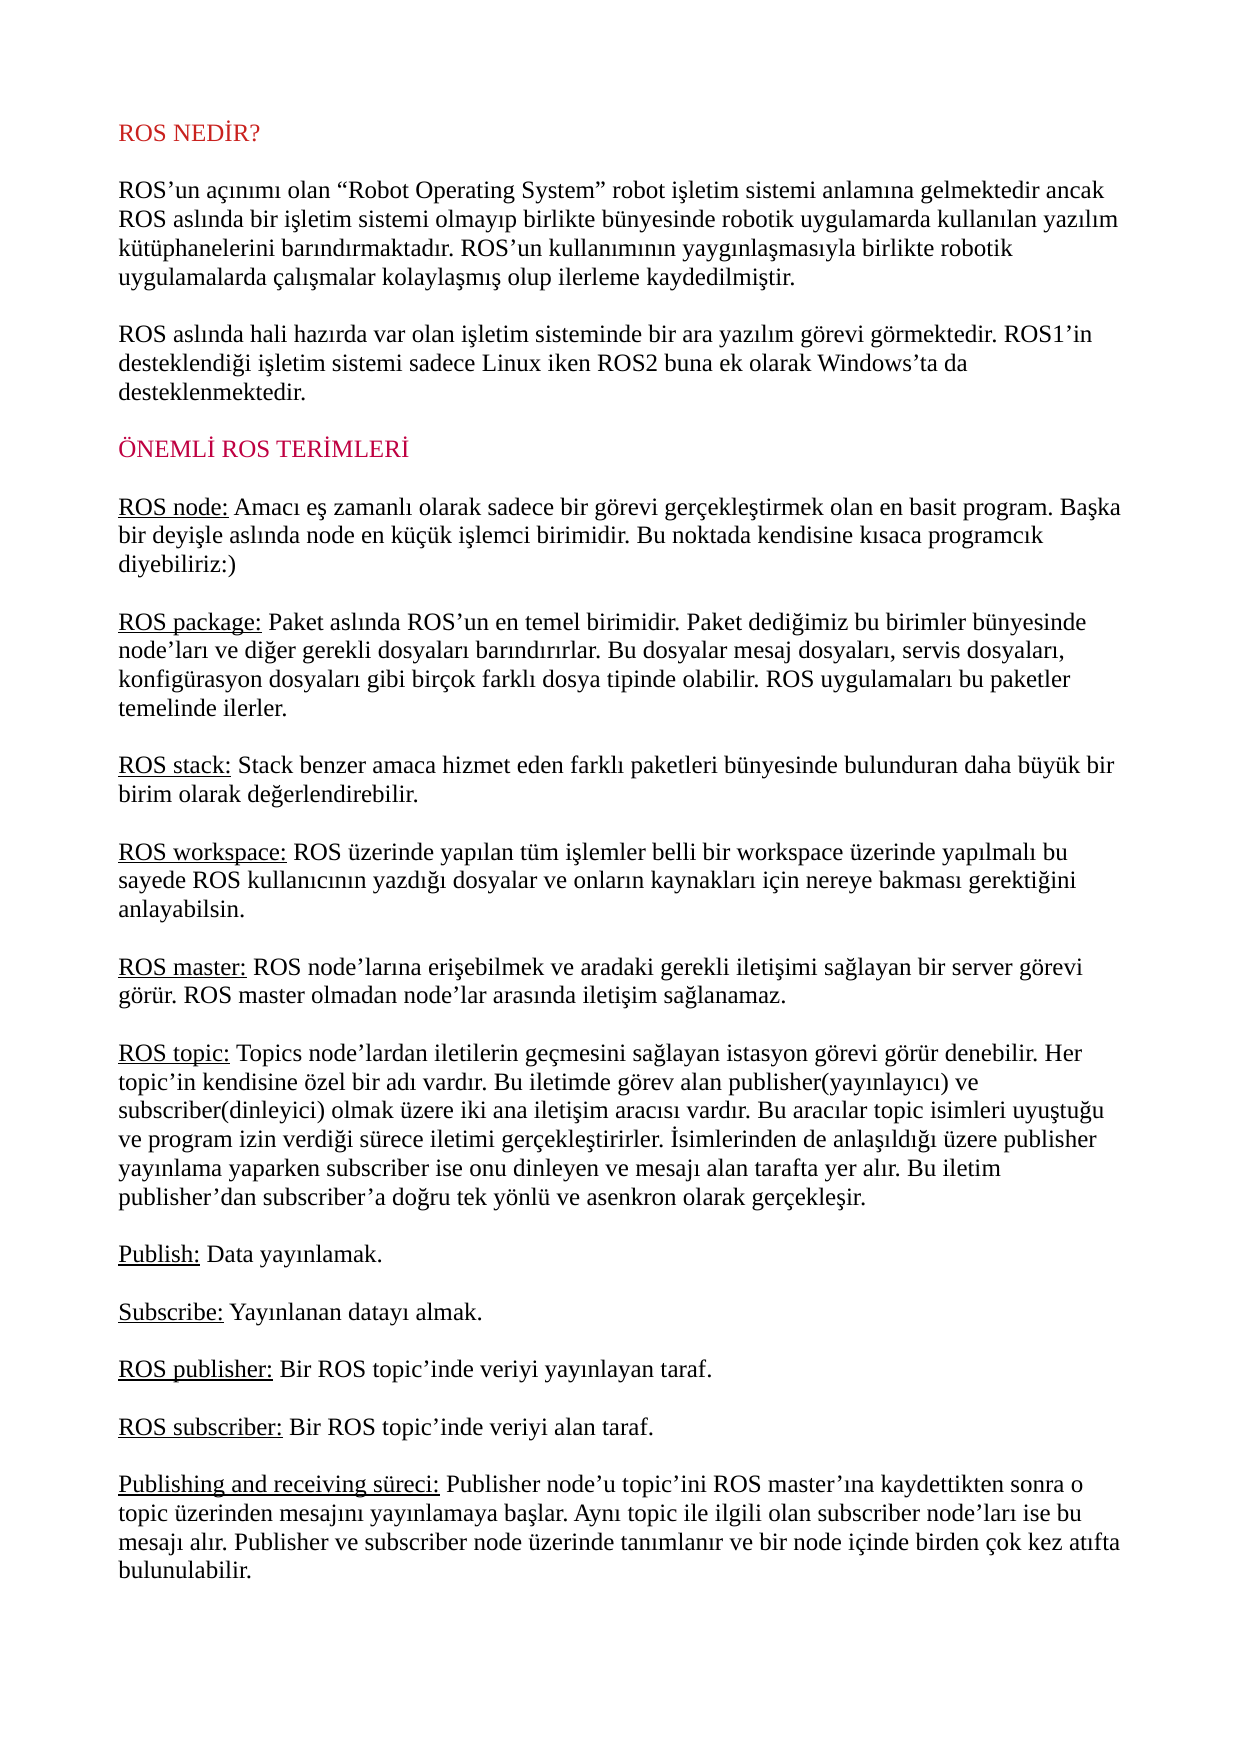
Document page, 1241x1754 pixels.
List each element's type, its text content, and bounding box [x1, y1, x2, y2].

text Subscribe: Yayınlanan datayı almak. [118, 1297, 1122, 1326]
text ROS workspace: ROS üzerinde yapılan tüm işlemler belli bir workspace üzerinde yapılmalı bu sayede ROS kullanıcının yazdığı dosyalar ve onların kaynakları için nereye bakması gerektiğini anlayabilsin. [118, 837, 1122, 923]
text ROS publisher: Bir ROS topic’inde veriyi yayınlayan taraf. [118, 1354, 1122, 1383]
text Publish: Data yayınlamak. [118, 1239, 1122, 1268]
text ROS topic: Topics node’lardan iletilerin geçmesini sağlayan istasyon görevi görür denebilir. Her topic’in kendisine özel bir adı vardır. Bu iletimde görev alan publisher(yayınlayıcı) ve subscriber(dinleyici) olmak üzere iki ana iletişim aracısı vardır. Bu aracılar topic isimleri uyuştuğu ve program izin verdiği sürece iletimi gerçekleştirirler. İsimlerinden de anlaşıldığı üzere publisher yayınlama yaparken subscriber ise onu dinleyen ve mesajı alan tarafta yer alır. Bu iletim publisher’dan subscriber’a doğru tek yönlü ve asenkron olarak gerçekleşir. [118, 1038, 1122, 1211]
text ÖNEMLİ ROS TERİMLERİ [118, 434, 1122, 463]
text ROS node: Amacı eş zamanlı olarak sadece bir görevi gerçekleştirmek olan en basit program. Başka bir deyişle aslında node en küçük işlemci birimidir. Bu noktada kendisine kısaca programcık diyebiliriz:) [118, 492, 1122, 578]
text ROS subscriber: Bir ROS topic’inde veriyi alan taraf. [118, 1412, 1122, 1441]
text ROS NEDİR? [118, 118, 1122, 147]
text ROS master: ROS node’larına erişebilmek ve aradaki gerekli iletişimi sağlayan bir server görevi görür. ROS master olmadan node’lar arasında iletişim sağlanamaz. [118, 952, 1122, 1009]
text ROS aslında hali hazırda var olan işletim sisteminde bir ara yazılım görevi görmektedir. ROS1’in desteklendiği işletim sistemi sadece Linux iken ROS2 buna ek olarak Windows’ta da desteklenmektedir. [118, 319, 1122, 406]
text ROS’un açınımı olan “Robot Operating System” robot işletim sistemi anlamına gelmektedir ancak ROS aslında bir işletim sistemi olmayıp birlikte bünyesinde robotik uygulamarda kullanılan yazılım kütüphanelerini barındırmaktadır. ROS’un kullanımının yaygınlaşmasıyla birlikte robotik uygulamalarda çalışmalar kolaylaşmış olup ilerleme kaydedilmiştir. [118, 176, 1122, 291]
text Publishing and receiving süreci: Publisher node’u topic’ini ROS master’ına kaydettikten sonra o topic üzerinden mesajını yayınlamaya başlar. Aynı topic ile ilgili olan subscriber node’ları ise bu mesajı alır. Publisher ve subscriber node üzerinde tanımlanır ve bir node içinde birden çok kez atıfta bulunulabilir. [118, 1469, 1122, 1584]
text ROS package: Paket aslında ROS’un en temel birimidir. Paket dediğimiz bu birimler bünyesinde node’ları ve diğer gerekli dosyaları barındırırlar. Bu dosyalar mesaj dosyaları, servis dosyaları, konfigürasyon dosyaları gibi birçok farklı dosya tipinde olabilir. ROS uygulamaları bu paketler temelinde ilerler. [118, 607, 1122, 722]
text ROS stack: Stack benzer amaca hizmet eden farklı paketleri bünyesinde bulunduran daha büyük bir birim olarak değerlendirebilir. [118, 751, 1122, 808]
